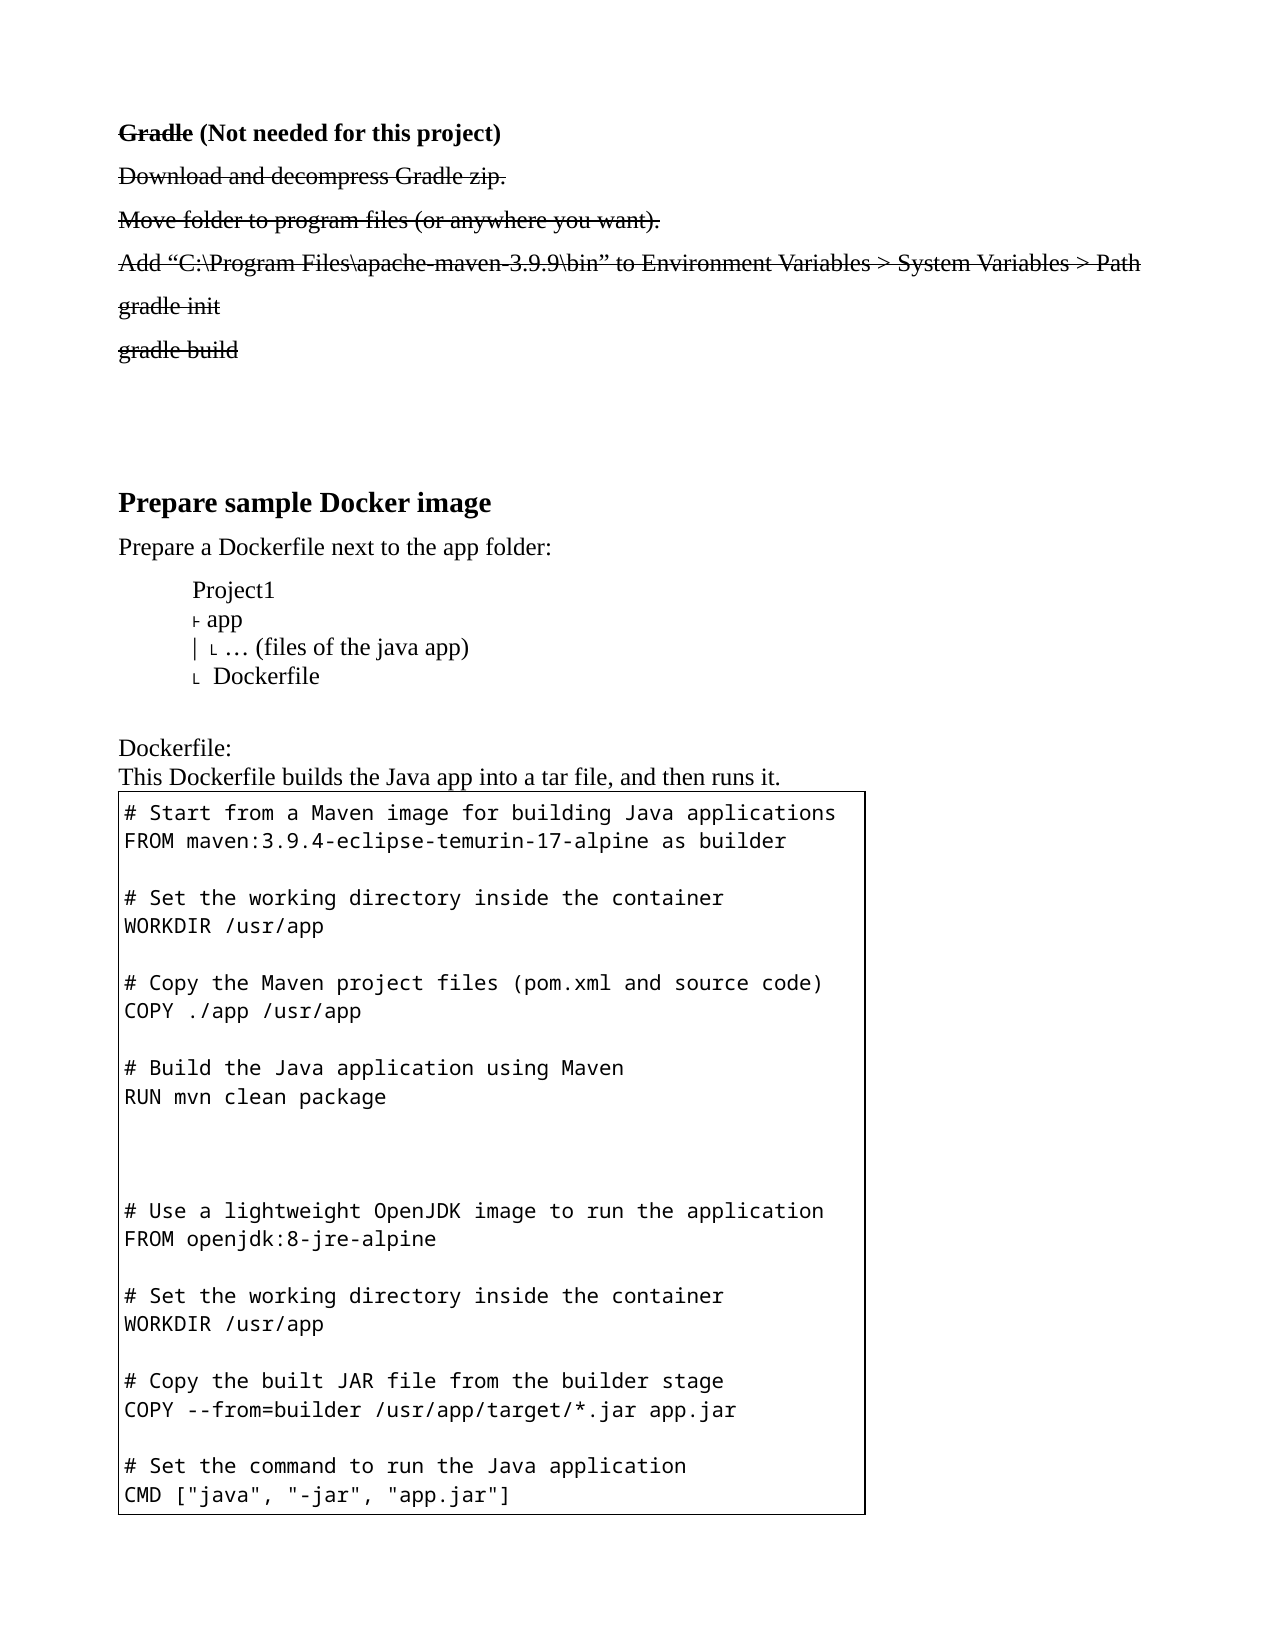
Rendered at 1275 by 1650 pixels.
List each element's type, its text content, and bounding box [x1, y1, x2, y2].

text gradle build [118, 335, 1157, 363]
text Prepare a Dockerfile next to the app folder: [118, 532, 1157, 560]
text | ˪ … (files of the java app) [118, 632, 1157, 661]
text ˫ app [118, 604, 1157, 632]
text Move folder to program files (or anywhere you want). [118, 205, 1157, 233]
text Project1 [118, 575, 1157, 604]
text ˪ Dockerfile [118, 661, 1157, 690]
subtitle Prepare sample Docker image [118, 486, 1157, 519]
text Add “C:\Program Files\apache-maven-3.9.9\bin” to Environment Variables > System Variables > Path [118, 248, 1157, 277]
text Download and decompress Gradle zip. [118, 161, 1157, 190]
table_header # Start from a Maven image for building Java applications FROM maven:3.9.4-eclipse-temurin-17-alpine as builder # Set the working directory inside the container WORKDIR /usr/app # Copy the Maven project files (pom.xml and source code) COPY ./app /usr/app # Build the Java application using Maven RUN mvn clean package # Use a lightweight OpenJDK image to run the application FROM openjdk:8-jre-alpine # Set the working directory inside the container WORKDIR /usr/app # Copy the built JAR file from the builder stage COPY --from=builder /usr/app/target/*.jar app.jar # Set the command to run the Java application CMD ["java", "-jar", "app.jar"] [119, 792, 864, 1514]
text gradle init [118, 291, 1157, 320]
text Dockerfile: [118, 733, 1157, 762]
text This Dockerfile builds the Java app into a tar file, and then runs it. [118, 762, 1157, 791]
text Gradle (Not needed for this project) [118, 118, 1157, 147]
